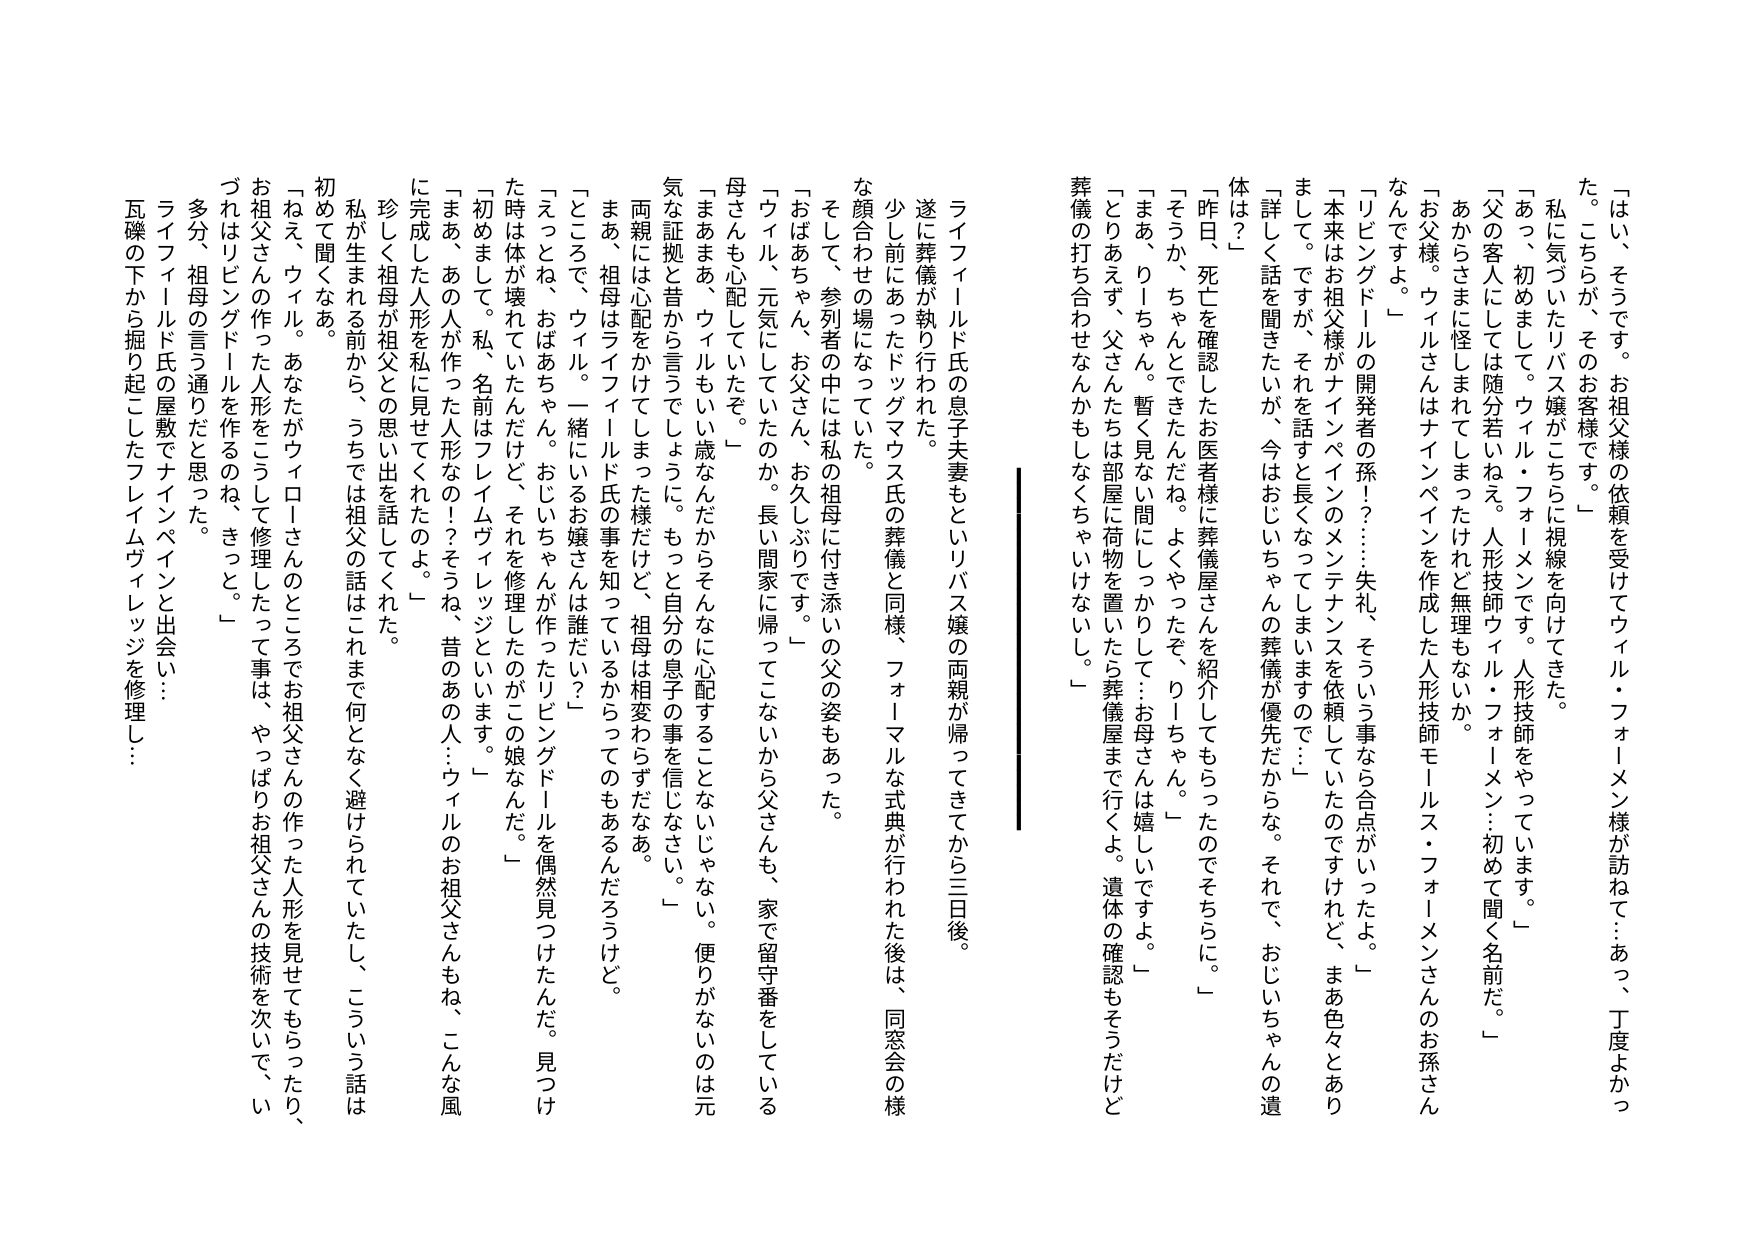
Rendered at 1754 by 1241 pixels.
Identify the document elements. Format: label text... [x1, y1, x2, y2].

text まあ、祖母はライフィールド氏の事を知っているからってのもあるんだろうけど。 [594, 176, 626, 1122]
text 私に気づいたリバス嬢がこちらに視線を向けてきた。 [1541, 176, 1572, 1122]
text 「まあ、あの人が作った人形なの！？そうね、昔のあの人…ウィルのお祖父さんもね、こんな風に完成した人形を私に見せてくれたのよ。」 [404, 176, 468, 1122]
text 「初めまして。私、名前はフレイムヴィレッジといいます。」 [468, 176, 499, 1122]
text 遂に葬儀が執り行われた。 [911, 176, 943, 1122]
text 「ウィル、元気にしていたのか。長い間家に帰ってこないから父さんも、家で留守番をしている母さんも心配していたぞ。」 [721, 176, 784, 1122]
text 「えっとね、おばあちゃん。おじいちゃんが作ったリビングドールを偶然見つけたんだ。見つけた時は体が壊れていたんだけど、それを修理したのがこの娘なんだ。」 [499, 176, 563, 1122]
text 「まあまあ、ウィルもいい歳なんだからそんなに心配することないじゃない。便りがないのは元気な証拠と昔から言うでしょうに。もっと自分の息子の事を信じなさい。」 [658, 176, 721, 1122]
text 私が生まれる前から、うちでは祖父の話はこれまで何となく避けられていたし、こういう話は初めて聞くなあ。 [309, 176, 373, 1122]
text 珍しく祖母が祖父との思い出を話してくれた。 [373, 176, 404, 1122]
text 「リビングドールの開発者の孫！？……失礼、そういう事なら合点がいったよ。」 [1351, 176, 1382, 1122]
text 「詳しく話を聞きたいが、今はおじいちゃんの葬儀が優先だからな。それで、おじいちゃんの遺体は？」 [1224, 176, 1287, 1122]
text あからさまに怪しまれてしまったけれど無理もないか。 [1446, 176, 1477, 1122]
text 「まあ、りーちゃん。暫く見ない間にしっかりして…お母さんは嬉しいですよ。」 [1129, 176, 1161, 1122]
text そして、参列者の中には私の祖母に付き添いの父の姿もあった。 [816, 176, 848, 1122]
text ━━━━━━━━━━━━━━━━━━━━━━━━ [1003, 176, 1037, 1122]
text 「とりあえず、父さんたちは部屋に荷物を置いたら葬儀屋まで行くよ。遺体の確認もそうだけど葬儀の打ち合わせなんかもしなくちゃいけないし。」 [1066, 176, 1129, 1122]
text 瓦礫の下から掘り起こしたフレイムヴィレッジを修理し… [119, 176, 151, 1122]
text 「昨日、死亡を確認したお医者様に葬儀屋さんを紹介してもらったのでそちらに。」 [1192, 176, 1224, 1122]
text 「ところで、ウィル。一緒にいるお嬢さんは誰だい？」 [563, 176, 594, 1122]
text 両親には心配をかけてしまった様だけど、祖母は相変わらずだなあ。 [626, 176, 658, 1122]
text 「お父様。ウィルさんはナインペインを作成した人形技師モールス・フォーメンさんのお孫さんなんですよ。」 [1382, 176, 1446, 1122]
text ライフィールド氏の屋敷でナインペインと出会い… [151, 176, 183, 1122]
text 「はい、そうです。お祖父様の依頼を受けてウィル・フォーメン様が訪ねて…あっ、丁度よかった。こちらが、そのお客様です。」 [1572, 176, 1636, 1122]
text ライフィールド氏の息子夫妻もといリバス嬢の両親が帰ってきてから三日後。 [943, 176, 974, 1122]
text 「そうか、ちゃんとできたんだね。よくやったぞ、りーちゃん。」 [1161, 176, 1192, 1122]
text 少し前にあったドッグマウス氏の葬儀と同様、フォーマルな式典が行われた後は、同窓会の様な顔合わせの場になっていた。 [848, 176, 911, 1122]
text 「あっ、初めまして。ウィル・フォーメンです。人形技師をやっています。」 [1509, 176, 1541, 1122]
text 「おばあちゃん、お父さん、お久しぶりです。」 [784, 176, 816, 1122]
text 「父の客人にしては随分若いねえ。人形技師ウィル・フォーメン…初めて聞く名前だ。」 [1477, 176, 1509, 1122]
text 多分、祖母の言う通りだと思った。 [183, 176, 214, 1122]
text 「ねえ、ウィル。あなたがウィローさんのところでお祖父さんの作った人形を見せてもらったり、お祖父さんの作った人形をこうして修理したって事は、やっぱりお祖父さんの技術を次いで、いづれはリビングドールを作るのね、きっと。」 [214, 176, 309, 1122]
text 「本来はお祖父様がナインペインのメンテナンスを依頼していたのですけれど、まあ色々とありまして。ですが、それを話すと長くなってしまいますので…」 [1287, 176, 1351, 1122]
